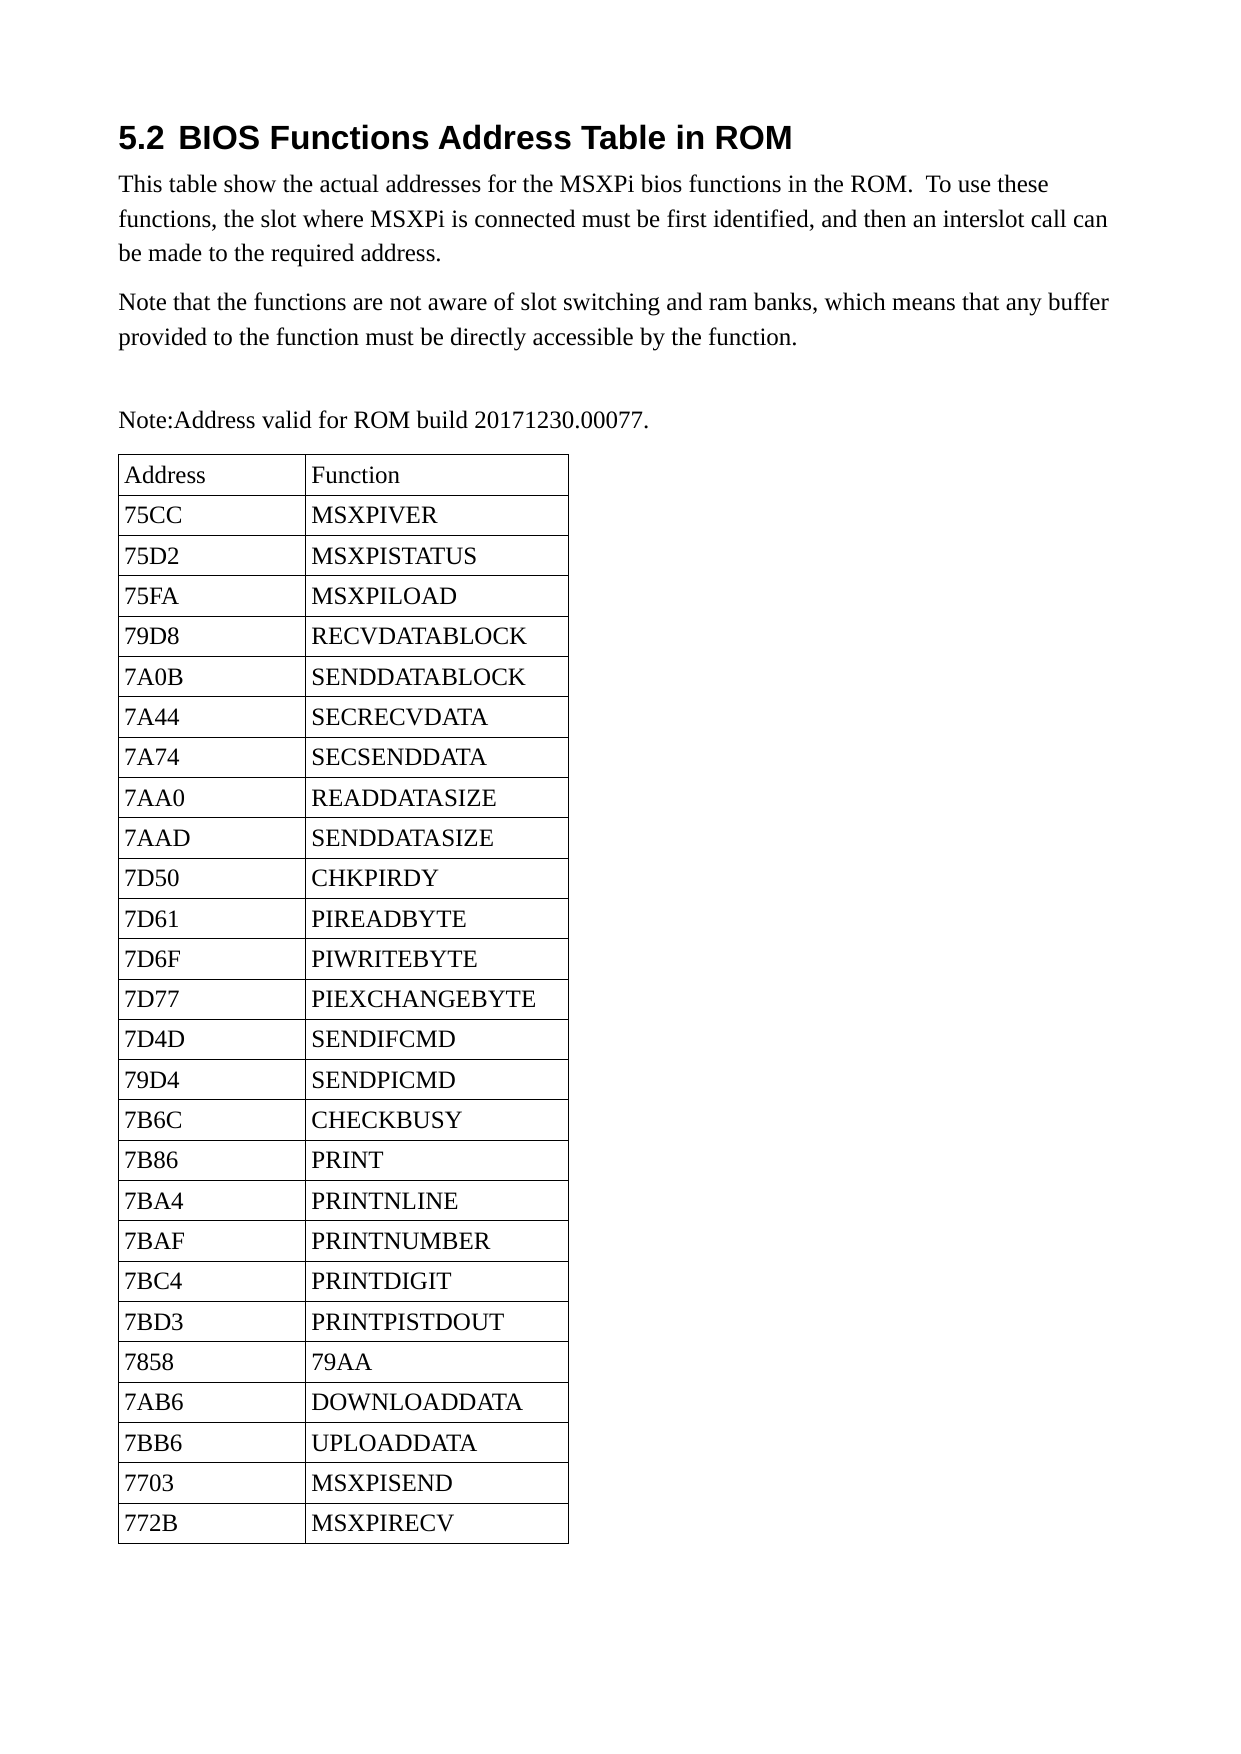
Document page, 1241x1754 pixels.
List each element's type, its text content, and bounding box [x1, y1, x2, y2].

table_cell 7BA4 [119, 1181, 305, 1220]
table_cell 7AAD [119, 818, 305, 857]
table_cell 7D6F [119, 939, 305, 978]
table_cell SENDDATABLOCK [306, 657, 568, 696]
table_cell 7D77 [119, 980, 305, 1019]
table_cell DOWNLOADDATA [306, 1383, 568, 1422]
table_cell 75FA [119, 576, 305, 616]
table_cell SENDIFCMD [306, 1020, 568, 1059]
table_cell 75CC [119, 496, 305, 535]
table_cell 7D61 [119, 899, 305, 938]
table_cell PIREADBYTE [306, 899, 568, 938]
text This table show the actual addresses for the MSXPi bios functions in the ROM. To use these functions, the slot where MSXPi is connected must be first identified, and then an interslot call can be made to the required address. [118, 169, 1122, 267]
subtitle BIOS Functions Address Table in ROM [118, 118, 1122, 157]
table_cell 7858 [119, 1342, 305, 1382]
table_cell 7BC4 [119, 1262, 305, 1301]
table_cell PIEXCHANGEBYTE [306, 980, 568, 1019]
table_cell MSXPISEND [306, 1463, 568, 1502]
text Note:Address valid for ROM build 20171230.00077. [118, 405, 1122, 434]
table_cell 7BAF [119, 1221, 305, 1261]
table_cell 7AB6 [119, 1383, 305, 1422]
table_cell 79D8 [119, 617, 305, 656]
table_cell CHECKBUSY [306, 1100, 568, 1140]
table_cell 7D50 [119, 859, 305, 898]
table_cell 79AA [306, 1342, 568, 1382]
text Note that the functions are not aware of slot switching and ram banks, which means that any buffer provided to the function must be directly accessible by the function. [118, 287, 1122, 385]
table_cell CHKPIRDY [306, 859, 568, 898]
table_cell PIWRITEBYTE [306, 939, 568, 978]
table_cell MSXPIVER [306, 496, 568, 535]
table_cell SENDDATASIZE [306, 818, 568, 857]
table_cell 7D4D [119, 1020, 305, 1059]
table_cell 7703 [119, 1463, 305, 1502]
table_cell SENDPICMD [306, 1060, 568, 1099]
table_cell 7B6C [119, 1100, 305, 1140]
table_cell PRINTDIGIT [306, 1262, 568, 1301]
table_header Function [306, 455, 568, 495]
table_cell 7BB6 [119, 1423, 305, 1462]
table_cell MSXPISTATUS [306, 536, 568, 575]
table_cell SECSENDDATA [306, 738, 568, 777]
table_cell PRINT [306, 1141, 568, 1180]
table_cell MSXPIRECV [306, 1504, 568, 1543]
table_cell PRINTNUMBER [306, 1221, 568, 1261]
table_cell 772B [119, 1504, 305, 1543]
table_header Address [119, 455, 305, 495]
table_cell 7AA0 [119, 778, 305, 817]
table_cell UPLOADDATA [306, 1423, 568, 1462]
table_cell READDATASIZE [306, 778, 568, 817]
table_cell PRINTNLINE [306, 1181, 568, 1220]
table_cell 79D4 [119, 1060, 305, 1099]
table_cell PRINTPISTDOUT [306, 1302, 568, 1341]
table_cell 7A0B [119, 657, 305, 696]
table_cell 7A74 [119, 738, 305, 777]
table_cell 75D2 [119, 536, 305, 575]
table_cell 7B86 [119, 1141, 305, 1180]
table_cell SECRECVDATA [306, 697, 568, 737]
table_cell MSXPILOAD [306, 576, 568, 616]
table_cell RECVDATABLOCK [306, 617, 568, 656]
table_cell 7A44 [119, 697, 305, 737]
table_cell 7BD3 [119, 1302, 305, 1341]
